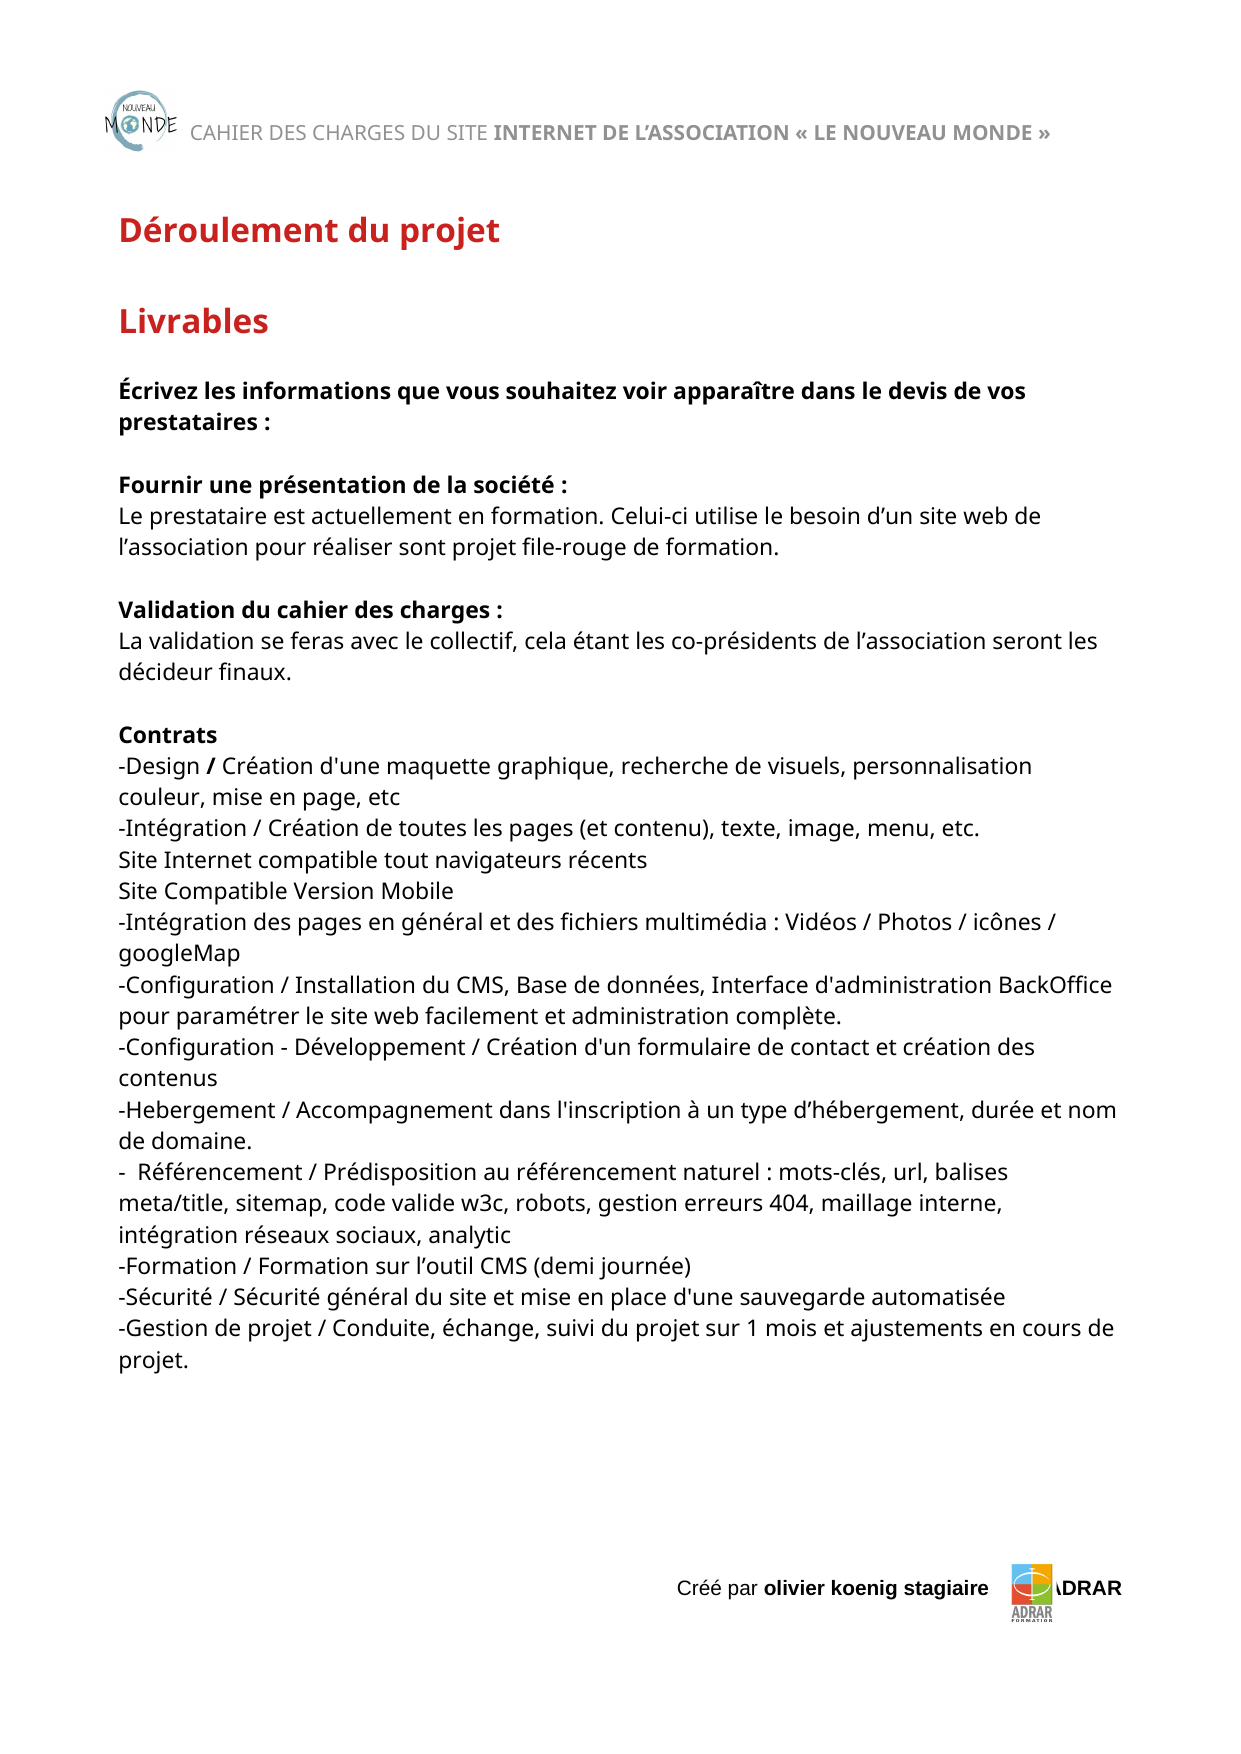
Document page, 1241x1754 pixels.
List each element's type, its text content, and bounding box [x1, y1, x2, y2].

text -Configuration / Installation du CMS, Base de données, Interface d'administration BackOffice pour paramétrer le site web facilement et administration complète. [118, 968, 1122, 1031]
text -Hebergement / Accompagnement dans l'inscription à un type d’hébergement, durée et nom de domaine. [118, 1093, 1122, 1156]
text -Design / Création d'une maquette graphique, recherche de visuels, personnalisation couleur, mise en page, etc [118, 750, 1122, 812]
text Fournir une présentation de la société : [118, 468, 1122, 500]
text Écrivez les informations que vous souhaitez voir apparaître dans le devis de vos prestataires : [118, 375, 1122, 437]
text -Formation / Formation sur l’outil CMS (demi journée) [118, 1250, 1122, 1281]
text -Configuration - Développement / Création d'un formulaire de contact et création des contenus [118, 1031, 1122, 1093]
text La validation se feras avec le collectif, cela étant les co-présidents de l’association seront les décideur finaux. [118, 625, 1122, 687]
text Validation du cahier des charges : [118, 593, 1122, 625]
text -Gestion de projet / Conduite, échange, suivi du projet sur 1 mois et ajustements en cours de projet. [118, 1312, 1122, 1375]
text -Intégration / Création de toutes les pages (et contenu), texte, image, menu, etc. [118, 812, 1122, 843]
picture [1007, 1561, 1057, 1625]
text Site Compatible Version Mobile [118, 875, 1122, 906]
picture [104, 83, 177, 157]
text Le prestataire est actuellement en formation. Celui-ci utilise le besoin d’un site web de l’association pour réaliser sont projet file-rouge de formation. [118, 500, 1122, 562]
text - Référencement / Prédisposition au référencement naturel : mots-clés, url, balises meta/title, sitemap, code valide w3c, robots, gestion erreurs 404, maillage interne, intégration réseaux sociaux, analytic [118, 1156, 1122, 1250]
text Contrats [118, 718, 1122, 750]
text -Sécurité / Sécurité général du site et mise en place d'une sauvegarde automatisée [118, 1281, 1122, 1312]
text Site Internet compatible tout navigateurs récents [118, 843, 1122, 875]
text -Intégration des pages en général et des fichiers multimédia : Vidéos / Photos / icônes / googleMap [118, 906, 1122, 968]
text Livrables [118, 298, 1122, 343]
text Déroulement du projet [118, 207, 1122, 253]
